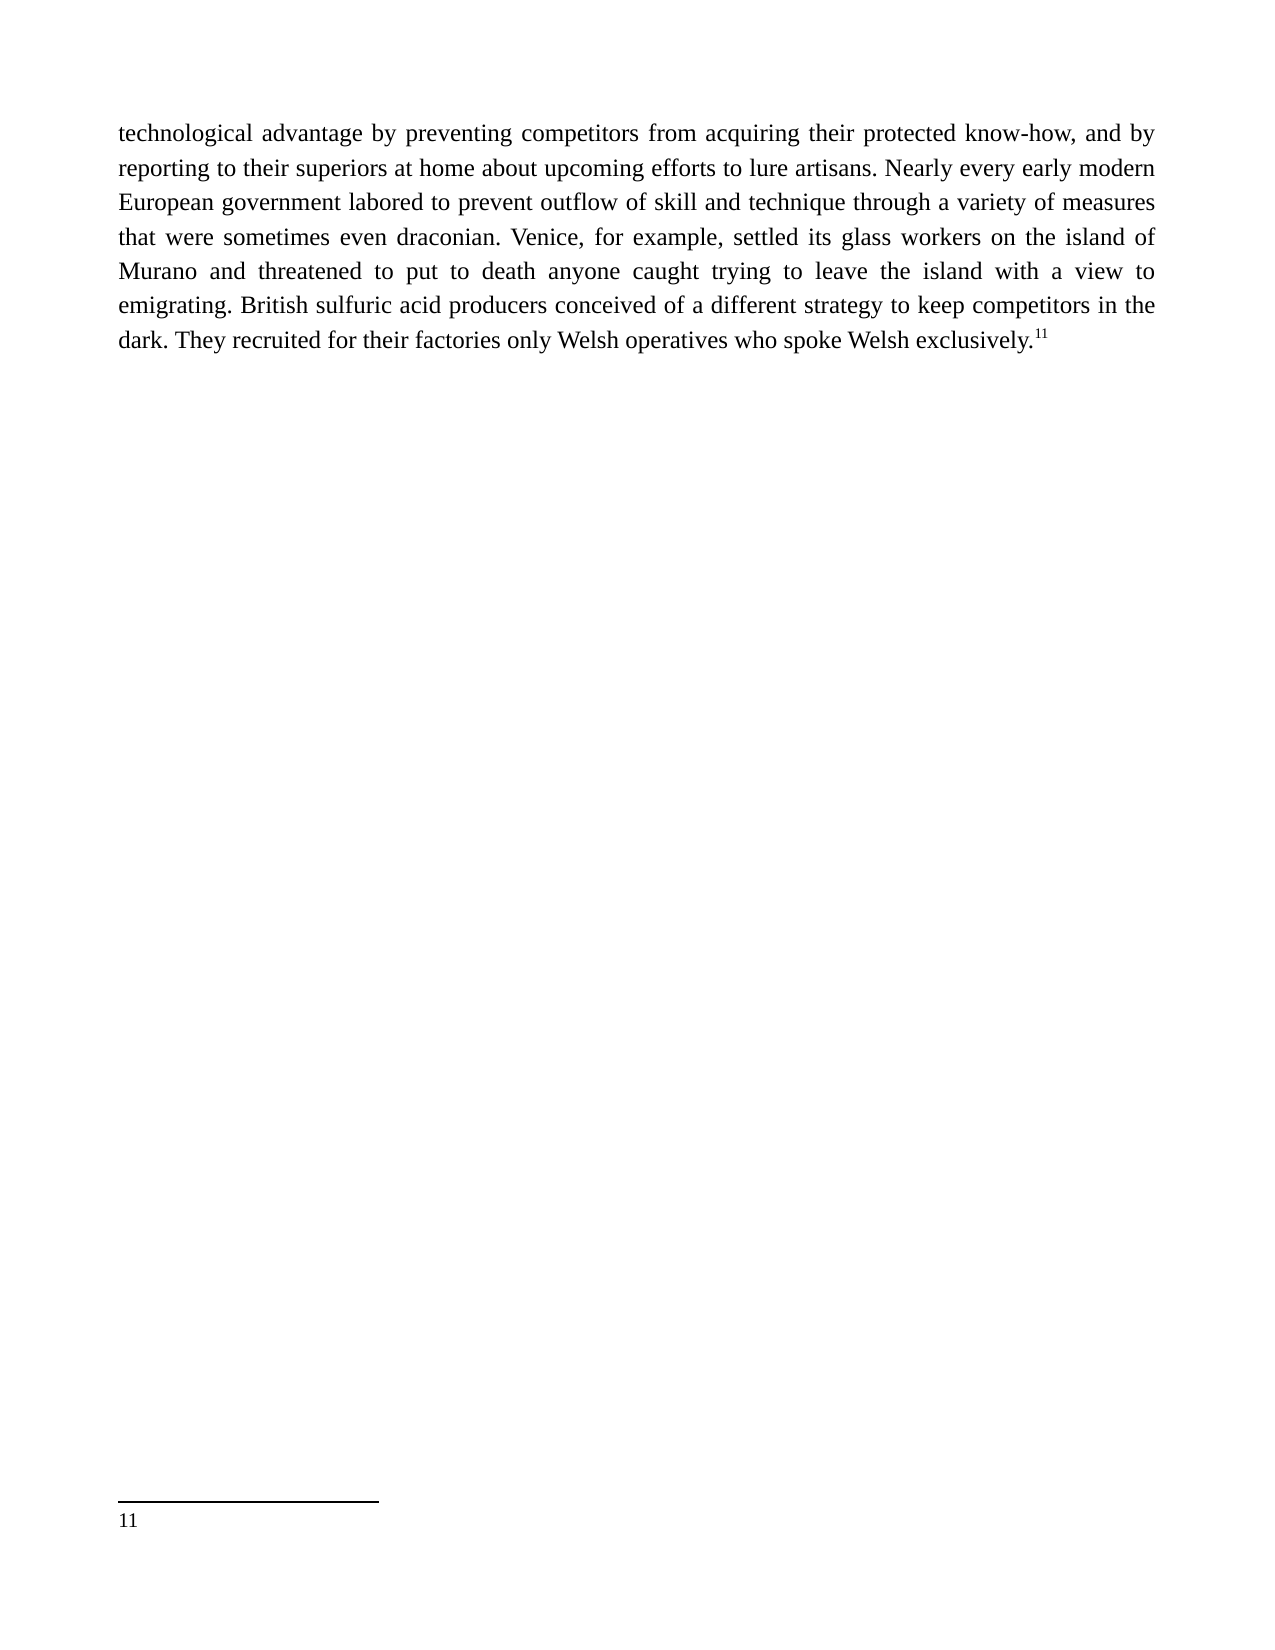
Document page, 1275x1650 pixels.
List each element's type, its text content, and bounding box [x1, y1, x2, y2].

text technological advantage by preventing competitors from acquiring their protected know-how, and by reporting to their superiors at home about upcoming efforts to lure artisans. Nearly every early modern European government labored to prevent outflow of skill and technique through a variety of measures that were sometimes even draconian. Venice, for example, settled its glass workers on the island of Murano and threatened to put to death anyone caught trying to leave the island with a view to emigrating. British sulfuric acid producers conceived of a different strategy to keep competitors in the dark. They recruited for their factories only Welsh operatives who spoke Welsh exclusively. [118, 118, 1157, 354]
